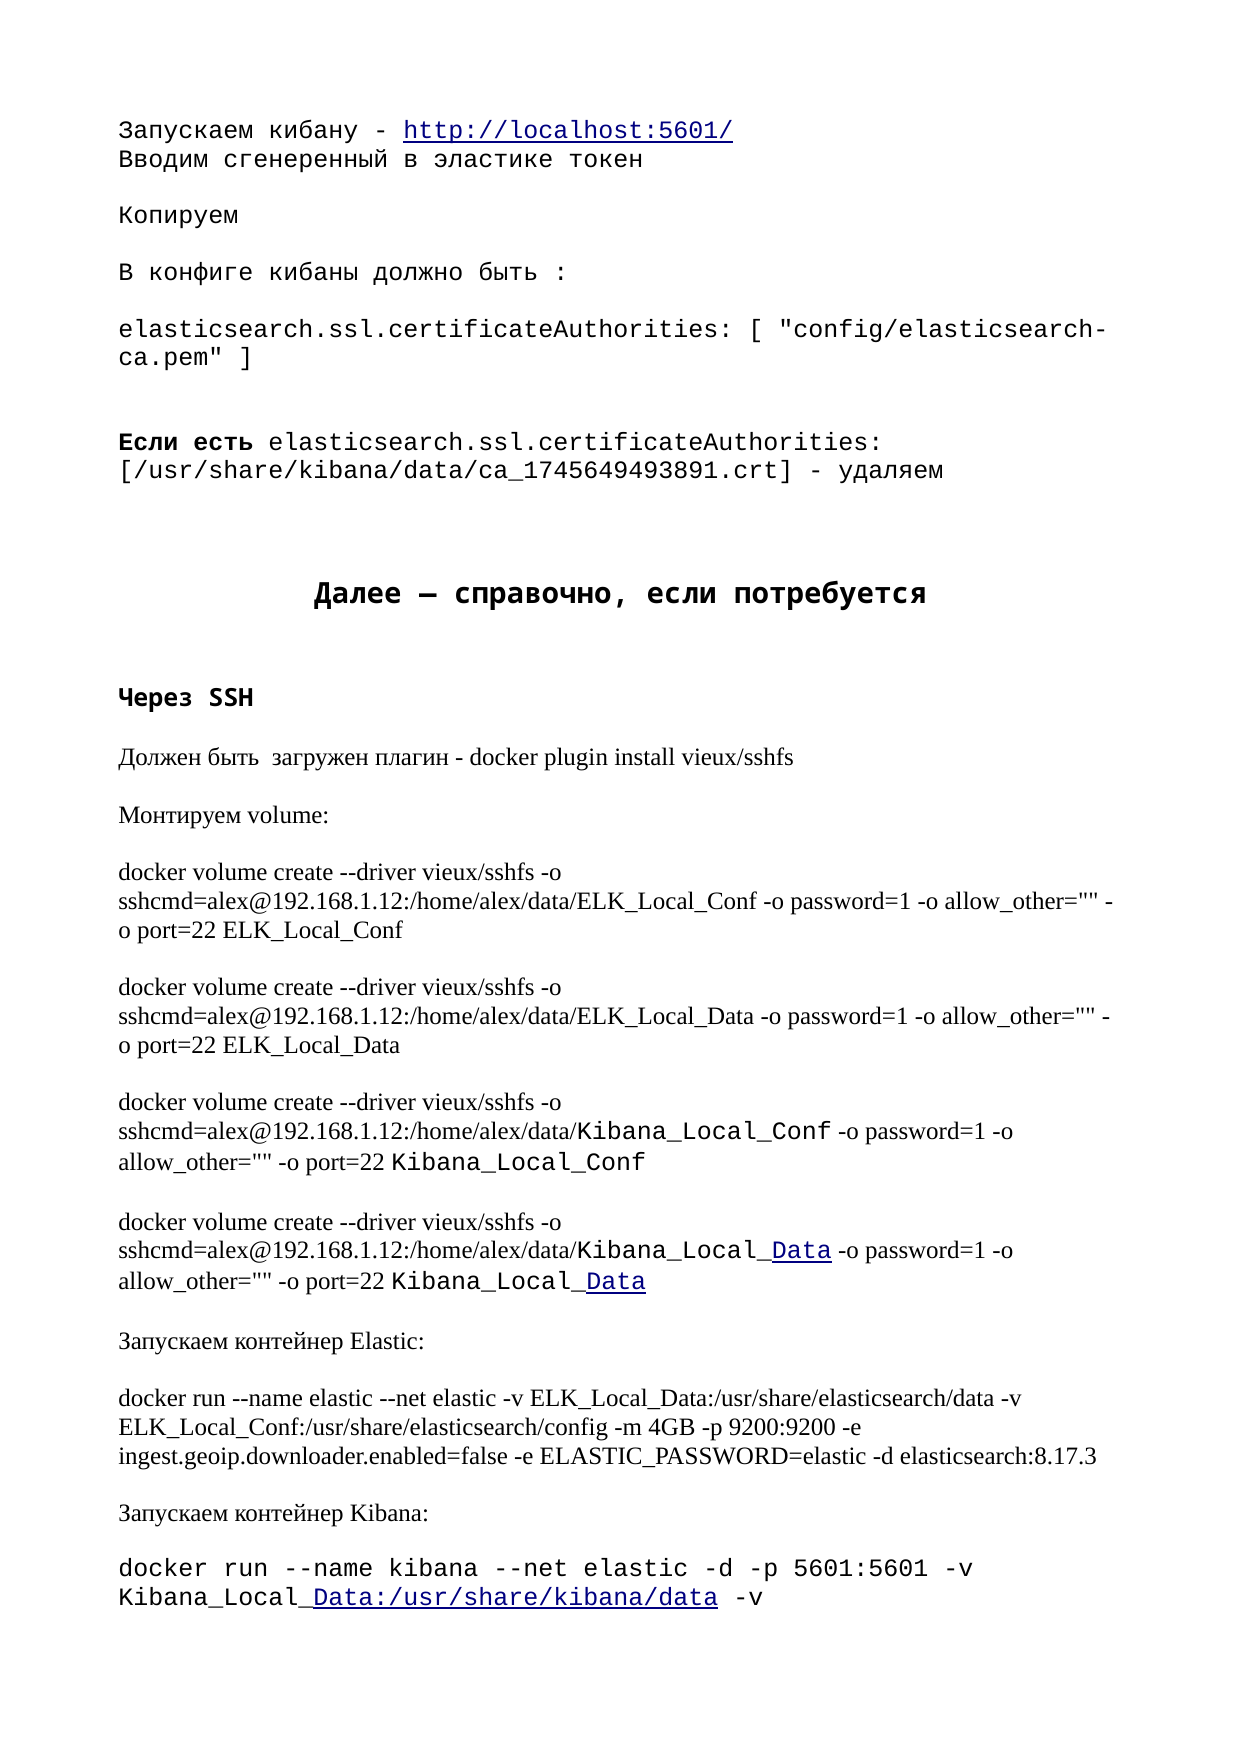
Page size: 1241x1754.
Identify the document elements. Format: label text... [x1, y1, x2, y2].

text docker run --name elastic --net elastic -v ELK_Local_Data:/usr/share/elasticsearch/data -v ELK_Local_Conf:/usr/share/elasticsearch/config -m 4GB -p 9200:9200 -e ingest.geoip.downloader.enabled=false -e ELASTIC_PASSWORD=elastic -d elasticsearch:8.17.3 [118, 1383, 1122, 1469]
text Запускаем кибану - http://localhost:5601/ [118, 118, 1122, 146]
text Запускаем контейнер Kibana: [118, 1498, 1122, 1527]
text Если есть elasticsearch.ssl.certificateAuthorities: [/usr/share/kibana/data/ca_1745649493891.crt] - удаляем [118, 430, 1122, 486]
text docker volume create --driver vieux/sshfs -o sshcmd=alex@192.168.1.12:/home/alex/data/ELK_Local_Conf -o password=1 -o allow_other="" -o port=22 ELK_Local_Conf [118, 857, 1122, 944]
text Вводим сгенеренный в эластике токен [118, 146, 1122, 175]
text Далее — справочно, если потребуется [118, 572, 1122, 612]
text Запускаем контейнер Elastic: [118, 1326, 1122, 1354]
text Монтируем volume: [118, 800, 1122, 829]
text Через SSH [118, 680, 1122, 714]
text docker volume create --driver vieux/sshfs -o sshcmd=alex@192.168.1.12:/home/alex/data/Kibana_Local_Conf -o password=1 -o allow_other="" -o port=22 Kibana_Local_Conf [118, 1087, 1122, 1178]
text elasticsearch.ssl.certificateAuthorities: [ "config/elasticsearch-ca.pem" ] [118, 316, 1122, 373]
text docker volume create --driver vieux/sshfs -o sshcmd=alex@192.168.1.12:/home/alex/data/Kibana_Local_Data -o password=1 -o allow_other="" -o port=22 Kibana_Local_Data [118, 1207, 1122, 1297]
text docker run --name kibana --net elastic -d -p 5601:5601 -v Kibana_Local_Data:/usr/share/kibana/data -v [118, 1556, 1122, 1612]
text docker volume create --driver vieux/sshfs -o sshcmd=alex@192.168.1.12:/home/alex/data/ELK_Local_Data -o password=1 -o allow_other="" -o port=22 ELK_Local_Data [118, 972, 1122, 1059]
text Копируем [118, 203, 1122, 231]
text Должен быть загружен плагин - docker plugin install vieux/sshfs [118, 742, 1122, 771]
text В конфиге кибаны должно быть : [118, 260, 1122, 288]
